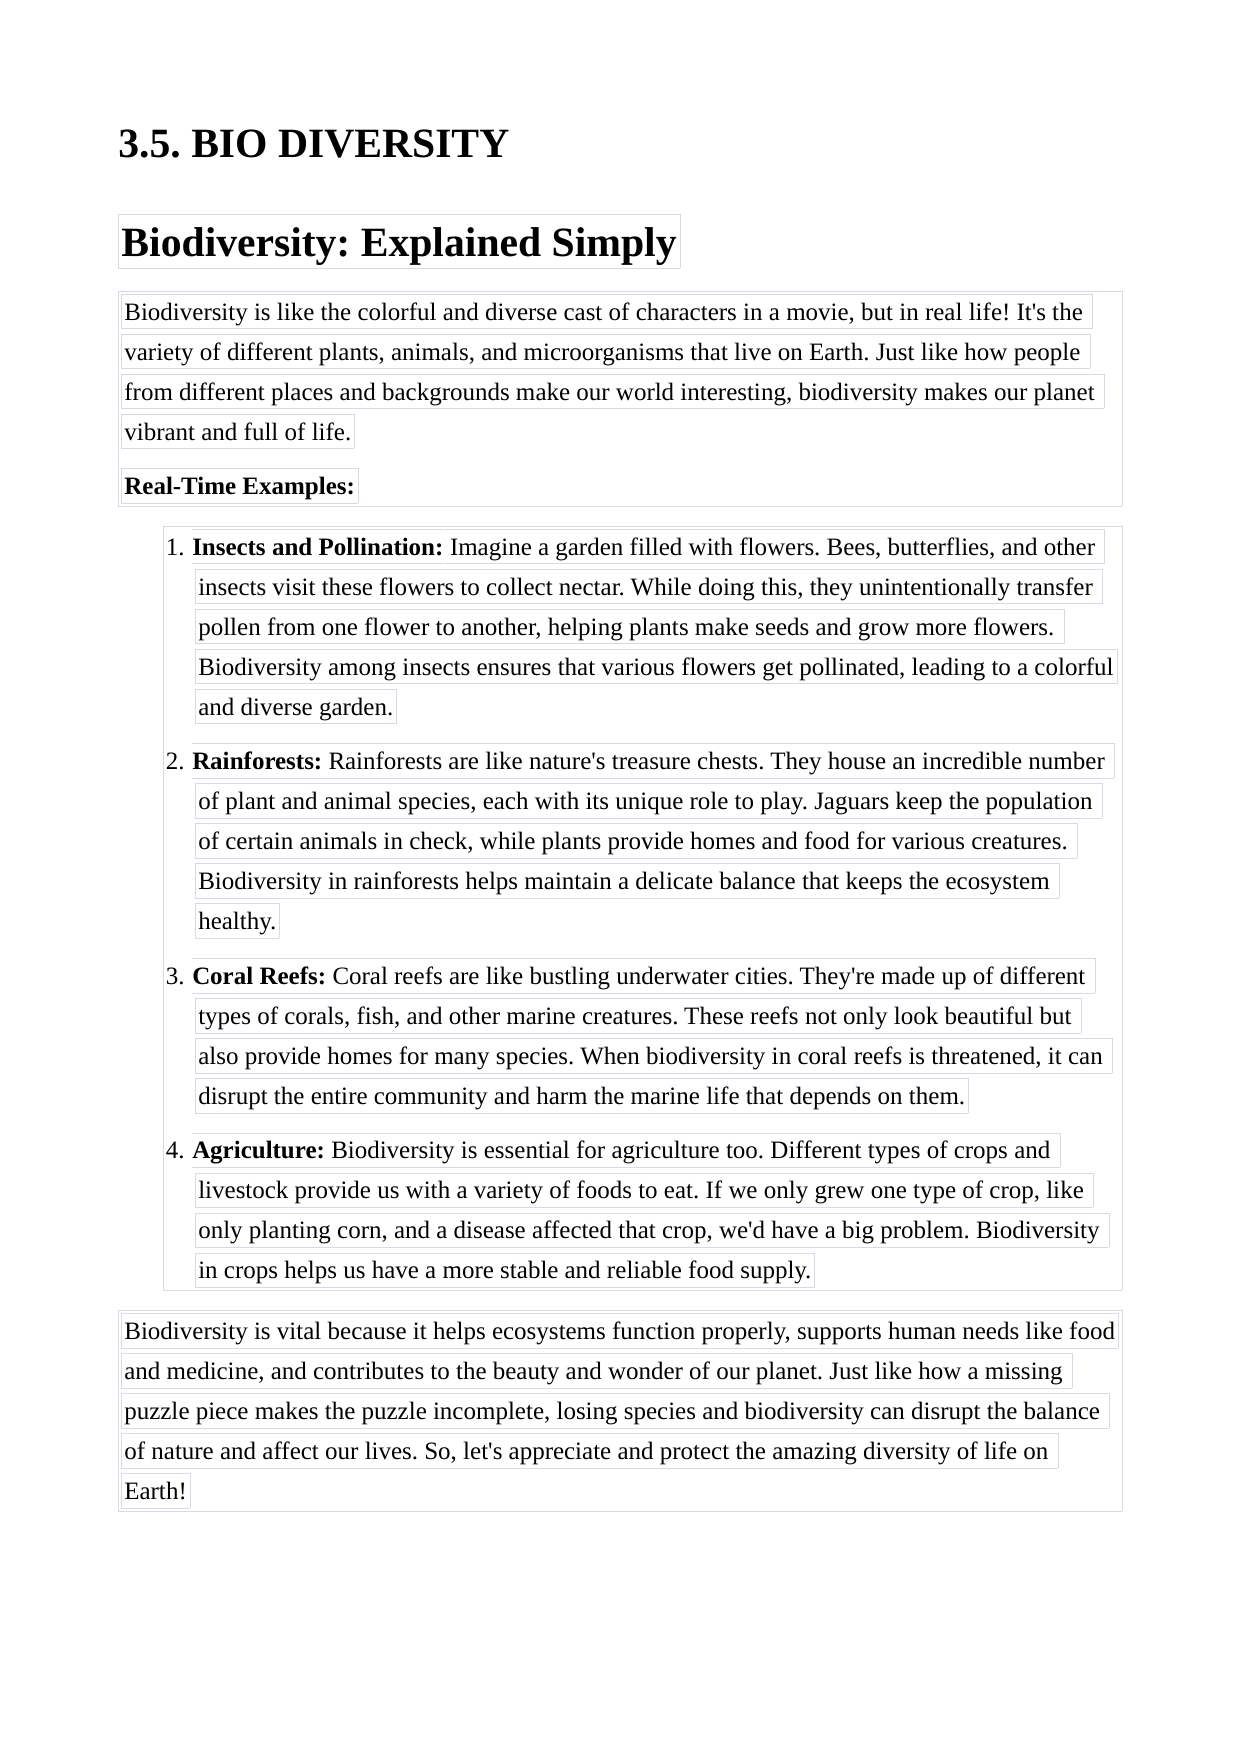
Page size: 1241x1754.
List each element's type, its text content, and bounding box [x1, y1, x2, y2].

list Coral Reefs: Coral reefs are like bustling underwater cities. They're made up of different types of corals, fish, and other marine creatures. These reefs not only look beautiful but also provide homes for many species. When biodiversity in coral reefs is threatened, it can disrupt the entire community and harm the marine life that depends on them. [164, 955, 1122, 1113]
text Biodiversity is vital because it helps ecosystems function properly, supports human needs like food and medicine, and contributes to the beauty and wonder of our planet. Just like how a missing puzzle piece makes the puzzle incomplete, losing species and biodiversity can disrupt the balance of nature and affect our lives. So, let's appreciate and protect the amazing diversity of life on Earth! [119, 1311, 1122, 1511]
text Biodiversity: Explained Simply [119, 215, 680, 268]
text Real-Time Examples: [119, 465, 1122, 506]
list Insects and Pollination: Imagine a garden filled with flowers. Bees, butterflies, and other insects visit these flowers to collect nectar. While doing this, they unintentionally transfer pollen from one flower to another, helping plants make seeds and grow more flowers. Biodiversity among insects ensures that various flowers get pollinated, leading to a colorful and diverse garden. [164, 527, 1122, 723]
list Rainforests: Rainforests are like nature's treasure chests. They house an incredible number of plant and animal species, each with its unique role to play. Jaguars keep the population of certain animals in check, while plants provide homes and food for various creatures. Biodiversity in rainforests helps maintain a delicate balance that keeps the ecosystem healthy. [164, 740, 1122, 938]
list Agriculture: Biodiversity is essential for agriculture too. Different types of crops and livestock provide us with a variety of foods to eat. If we only grew one type of crop, like only planting corn, and a disease affected that crop, we'd have a big problem. Biodiversity in crops helps us have a more stable and reliable food supply. [164, 1129, 1122, 1290]
text Biodiversity is like the colorful and diverse cast of characters in a movie, but in real life! It's the variety of different plants, animals, and microorganisms that live on Earth. Just like how people from different places and backgrounds make our world interesting, biodiversity makes our planet vibrant and full of life. [119, 292, 1122, 448]
text 3.5. BIO DIVERSITY [118, 118, 1122, 166]
text [681, 214, 1122, 268]
